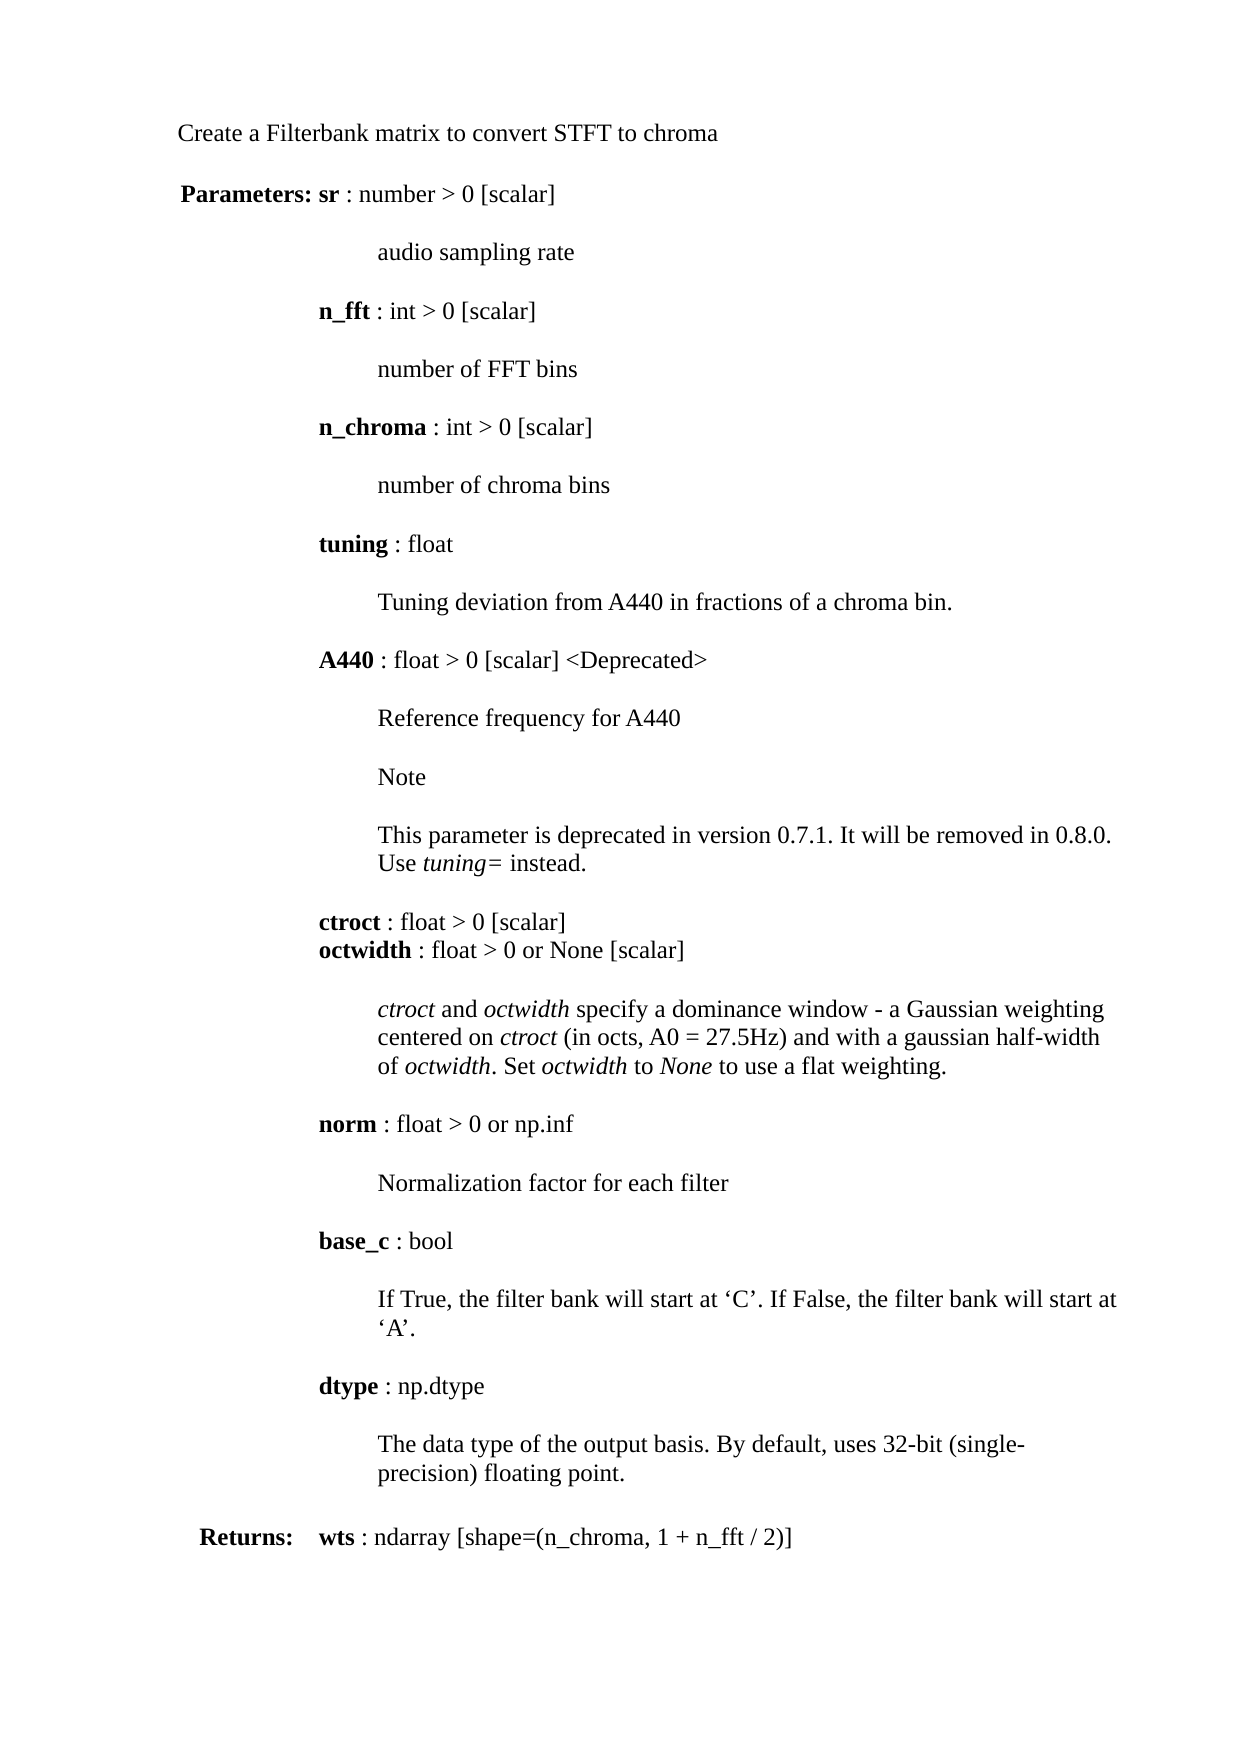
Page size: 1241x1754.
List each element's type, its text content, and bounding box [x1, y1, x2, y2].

list Create a Filterbank matrix to convert STFT to chroma [177, 118, 1122, 147]
table_header Parameters: [177, 176, 316, 1519]
table_cell wts : ndarray [shape=(n_chroma, 1 + n_fft / 2)] [316, 1519, 1122, 1583]
table_cell Returns: [177, 1519, 316, 1583]
table_header sr : number > 0 [scalar] audio sampling rate n_fft : int > 0 [scalar] number of FFT bins n_chroma : int > 0 [scalar] number of chroma bins tuning : float Tuning deviation from A440 in fractions of a chroma bin. A440 : float > 0 [scalar] <Deprecated> Reference frequency for A440 Note This parameter is deprecated in version 0.7.1. It will be removed in 0.8.0. Use tuning= instead. ctroct : float > 0 [scalar] octwidth : float > 0 or None [scalar] ctroct and octwidth specify a dominance window - a Gaussian weighting centered on ctroct (in octs, A0 = 27.5Hz) and with a gaussian half-width of octwidth. Set octwidth to None to use a flat weighting. norm : float > 0 or np.inf Normalization factor for each filter base_c : bool If True, the filter bank will start at ‘C’. If False, the filter bank will start at ‘A’. dtype : np.dtype The data type of the output basis. By default, uses 32-bit (single-precision) floating point. [316, 176, 1122, 1519]
